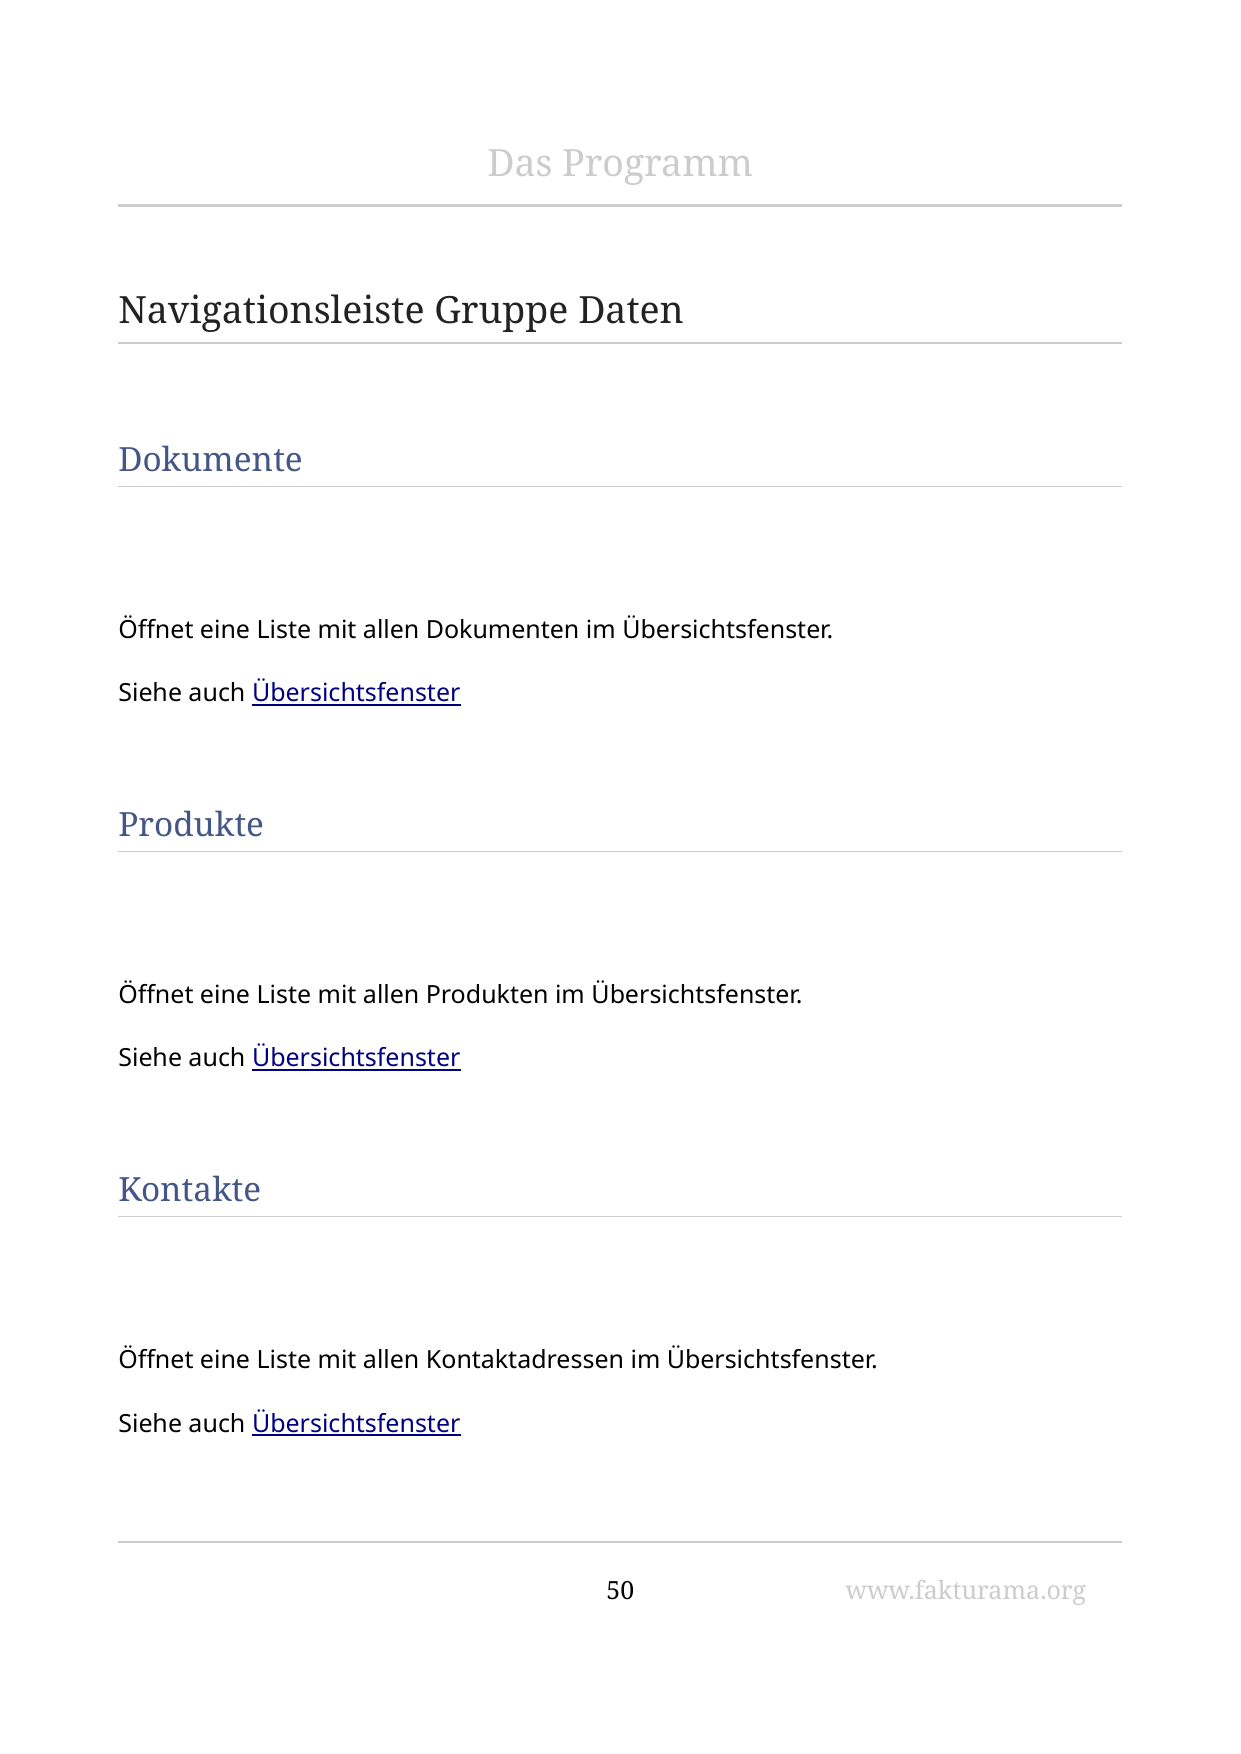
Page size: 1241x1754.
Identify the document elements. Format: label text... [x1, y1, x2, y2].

text Öffnet eine Liste mit allen Kontaktadressen im Übersichtsfenster. [118, 1342, 1122, 1376]
subtitle Dokumente [118, 436, 1122, 486]
text Siehe auch Übersichtsfenster [118, 1040, 1122, 1074]
subtitle Produkte [118, 801, 1122, 851]
text Siehe auch Übersichtsfenster [118, 675, 1122, 709]
text Siehe auch Übersichtsfenster [118, 1405, 1122, 1439]
text Öffnet eine Liste mit allen Dokumenten im Übersichtsfenster. [118, 611, 1122, 646]
text Öffnet eine Liste mit allen Produkten im Übersichtsfenster. [118, 977, 1122, 1011]
subtitle Kontakte [118, 1166, 1122, 1216]
subtitle Navigationsleiste Gruppe Daten [118, 283, 1122, 342]
